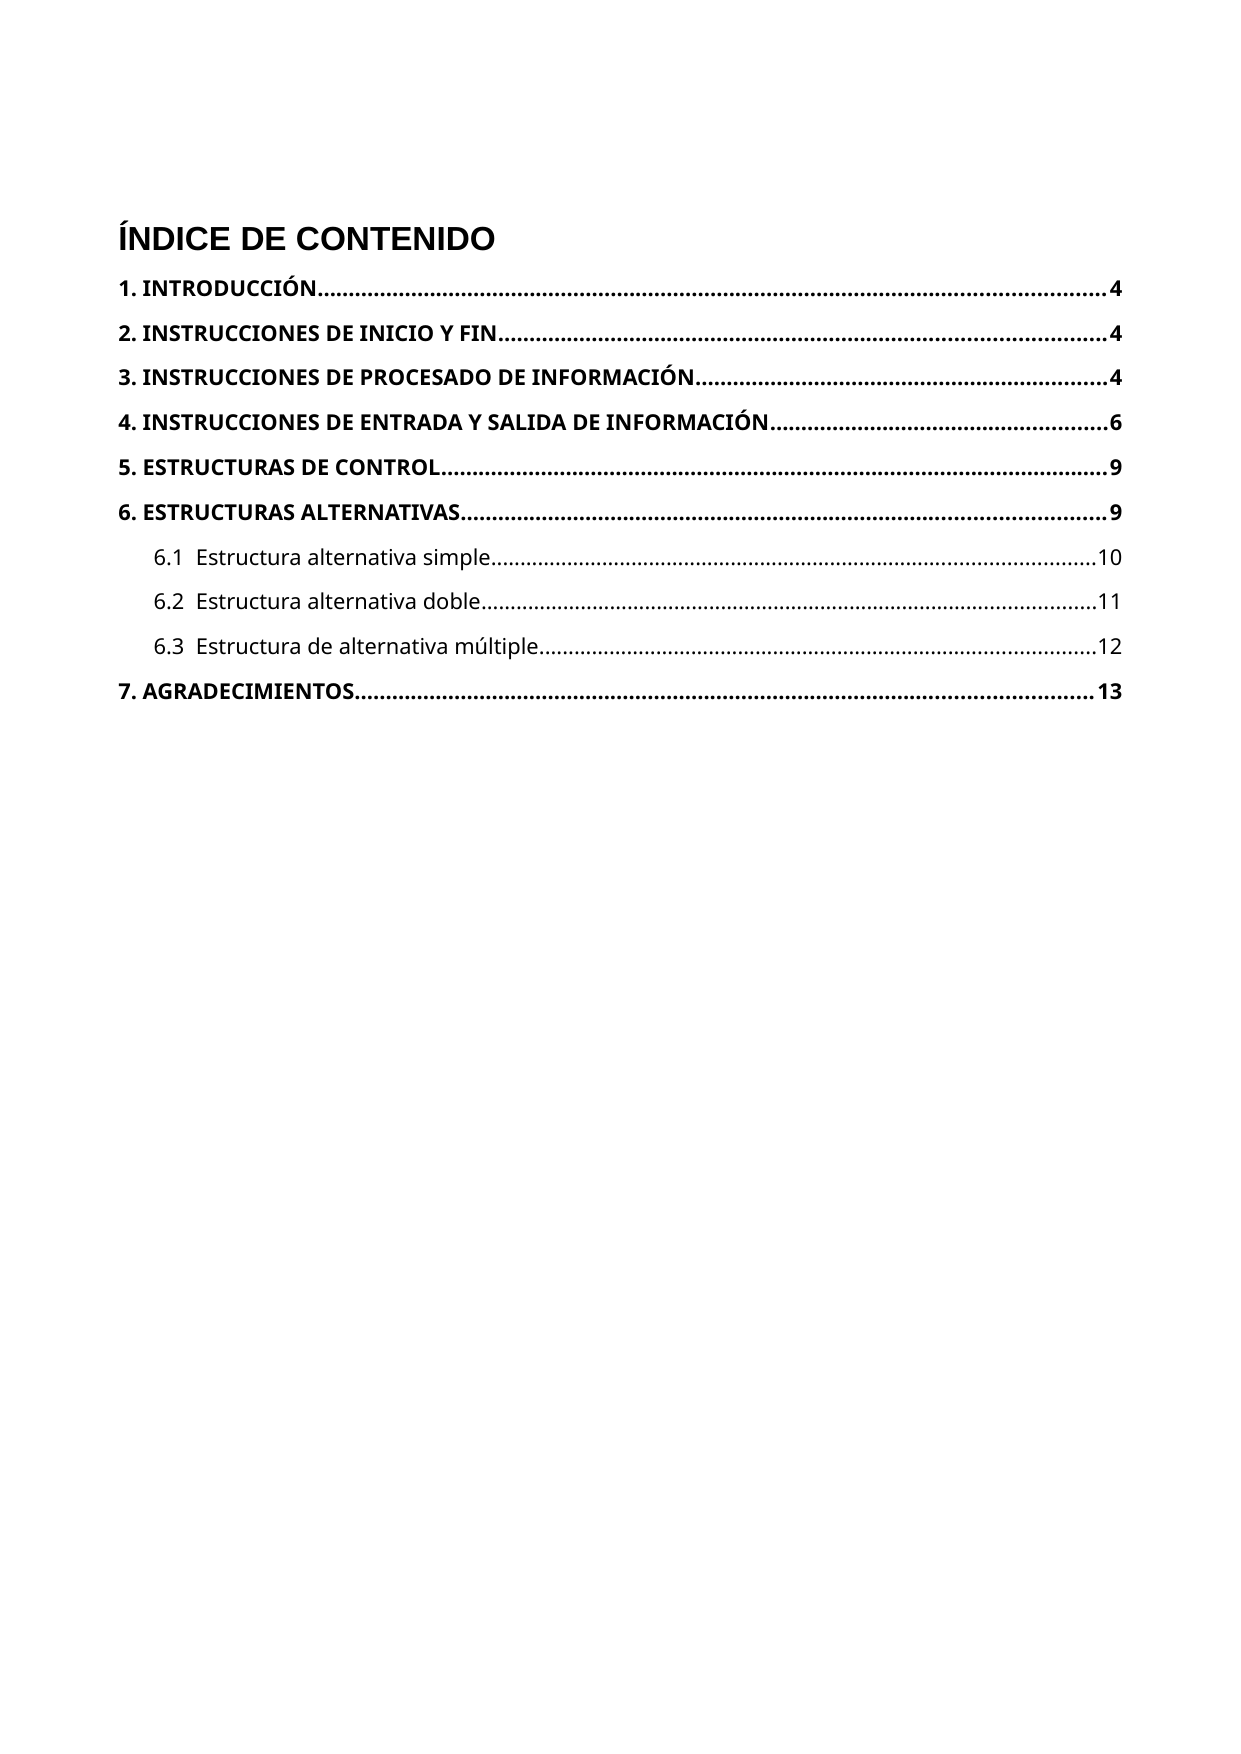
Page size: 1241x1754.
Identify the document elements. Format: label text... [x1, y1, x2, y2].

text 5. ESTRUCTURAS DE CONTROL 9 [118, 452, 1122, 482]
text 6.2 Estructura alternativa doble 11 [148, 586, 1122, 616]
subtitle Índice de contenido [118, 219, 1122, 258]
text 6. ESTRUCTURAS ALTERNATIVAS 9 [118, 497, 1122, 527]
text 3. INSTRUCCIONES DE PROCESADO DE INFORMACIÓN 4 [118, 362, 1122, 392]
text 1. INTRODUCCIÓN 4 [118, 273, 1122, 303]
text 7. AGRADECIMIENTOS 13 [118, 676, 1122, 706]
text 6.1 Estructura alternativa simple 10 [148, 542, 1122, 571]
text 6.3 Estructura de alternativa múltiple 12 [148, 631, 1122, 661]
text 4. INSTRUCCIONES DE ENTRADA Y SALIDA DE INFORMACIÓN 6 [118, 407, 1122, 437]
text 2. INSTRUCCIONES DE INICIO Y FIN 4 [118, 318, 1122, 347]
